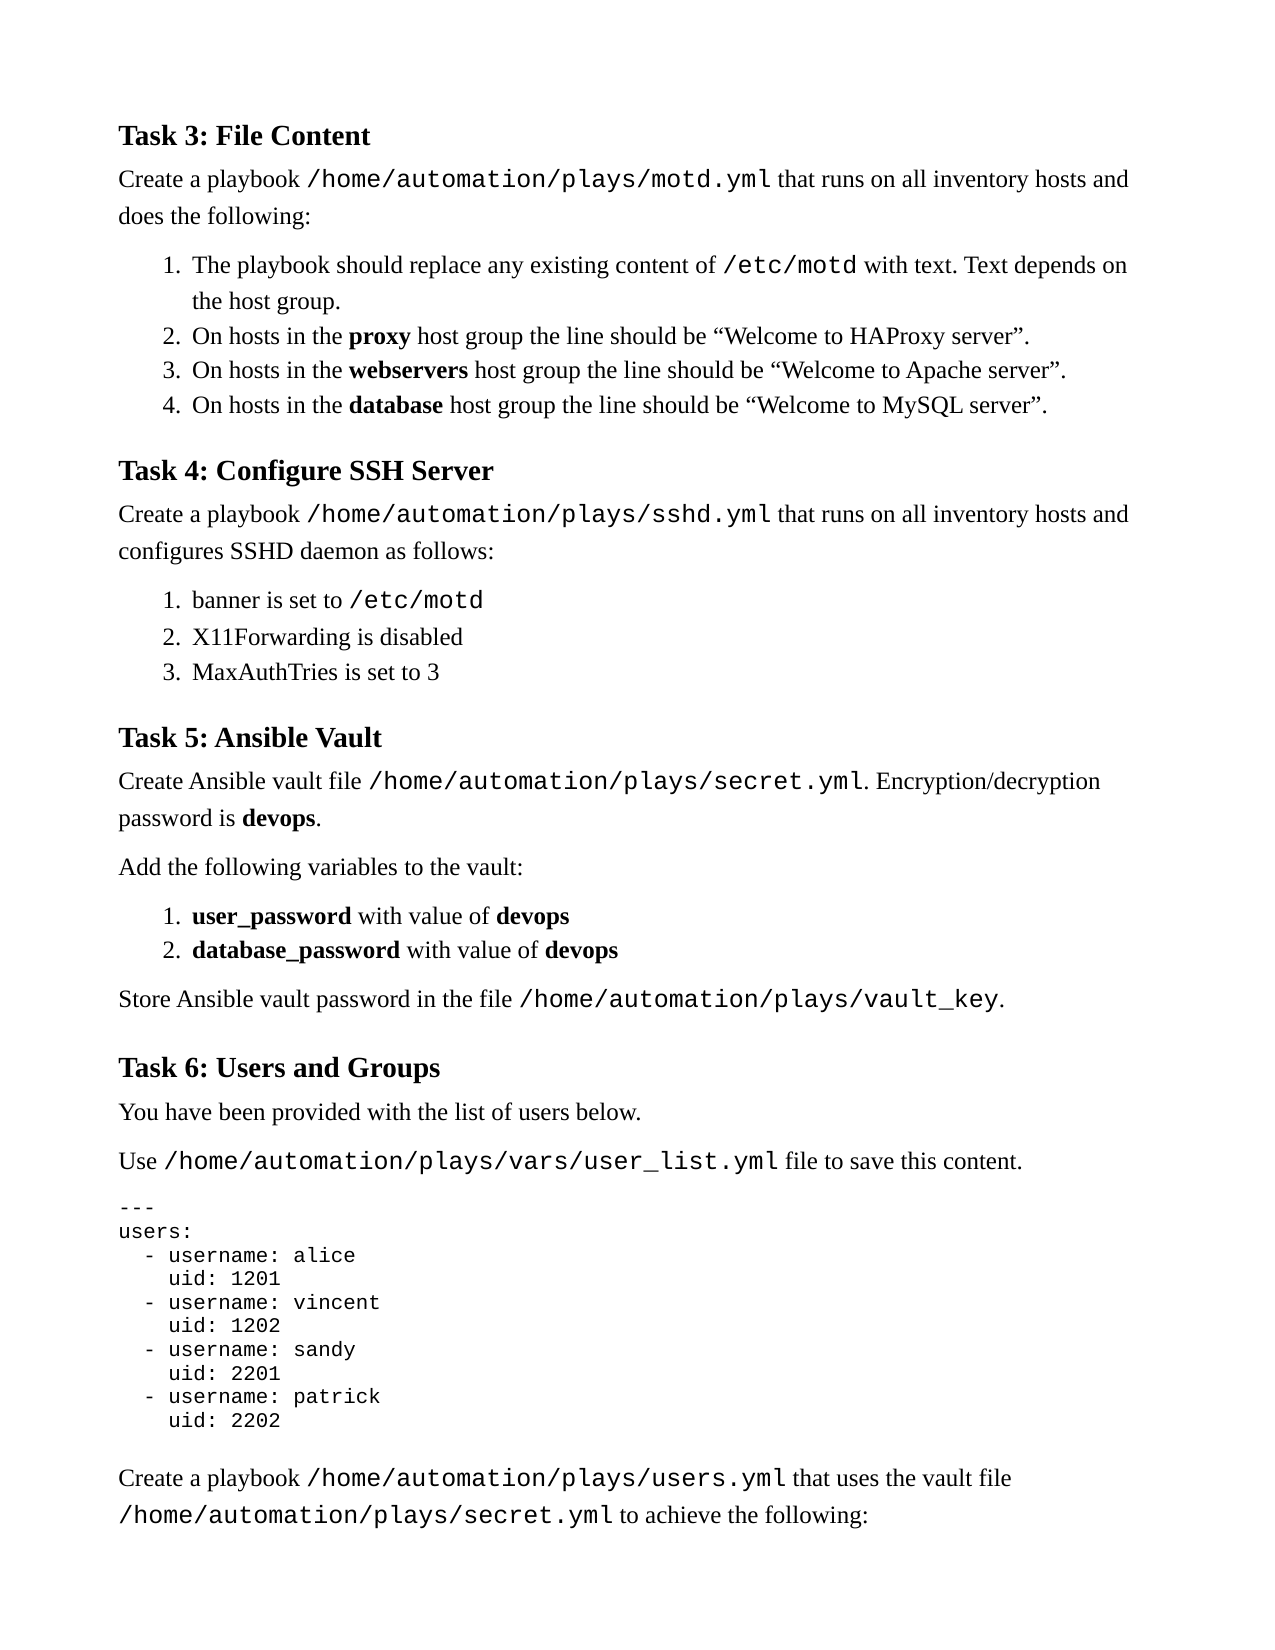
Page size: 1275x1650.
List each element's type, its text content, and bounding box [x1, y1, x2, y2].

text You have been provided with the list of users below. [118, 1097, 1157, 1125]
list database_password with value of devops [162, 935, 1157, 964]
text Use /home/automation/plays/vars/user_list.yml file to save this content. [118, 1146, 1157, 1177]
list The playbook should replace any existing content of /etc/motd with text. Text depends on the host group. [162, 250, 1157, 315]
subtitle Task 6: Users and Groups [118, 1051, 1157, 1084]
text uid: 2201 [118, 1363, 1157, 1386]
text --- [118, 1197, 1157, 1221]
text Store Ansible vault password in the file /home/automation/plays/vault_key. [118, 984, 1157, 1015]
text Create a playbook /home/automation/plays/motd.yml that runs on all inventory hosts and does the following: [118, 164, 1157, 229]
subtitle Task 4: Configure SSH Server [118, 453, 1157, 487]
text - username: alice [118, 1244, 1157, 1268]
list user_password with value of devops [162, 901, 1157, 930]
list On hosts in the proxy host group the line should be “Welcome to HAProxy server”. [162, 321, 1157, 349]
subtitle Task 3: File Content [118, 118, 1157, 152]
text Create a playbook /home/automation/plays/sshd.yml that runs on all inventory hosts and configures SSHD daemon as follows: [118, 499, 1157, 565]
text Add the following variables to the vault: [118, 852, 1157, 881]
text Create Ansible vault file /home/automation/plays/secret.yml. Encryption/decryption password is devops. [118, 766, 1157, 832]
text - username: patrick [118, 1386, 1157, 1410]
text uid: 2202 [118, 1410, 1157, 1434]
list X11Forwarding is disabled [162, 622, 1157, 651]
list MaxAuthTries is set to 3 [162, 657, 1157, 685]
text users: [118, 1221, 1157, 1244]
text - username: sandy [118, 1339, 1157, 1363]
text Create a playbook /home/automation/plays/users.yml that uses the vault file /home/automation/plays/secret.yml to achieve the following: [118, 1463, 1157, 1531]
list banner is set to /etc/motd [162, 585, 1157, 616]
list On hosts in the webservers host group the line should be “Welcome to Apache server”. [162, 355, 1157, 384]
text uid: 1202 [118, 1316, 1157, 1339]
text - username: vincent [118, 1292, 1157, 1316]
list On hosts in the database host group the line should be “Welcome to MySQL server”. [162, 390, 1157, 418]
text uid: 1201 [118, 1268, 1157, 1292]
subtitle Task 5: Ansible Vault [118, 720, 1157, 754]
